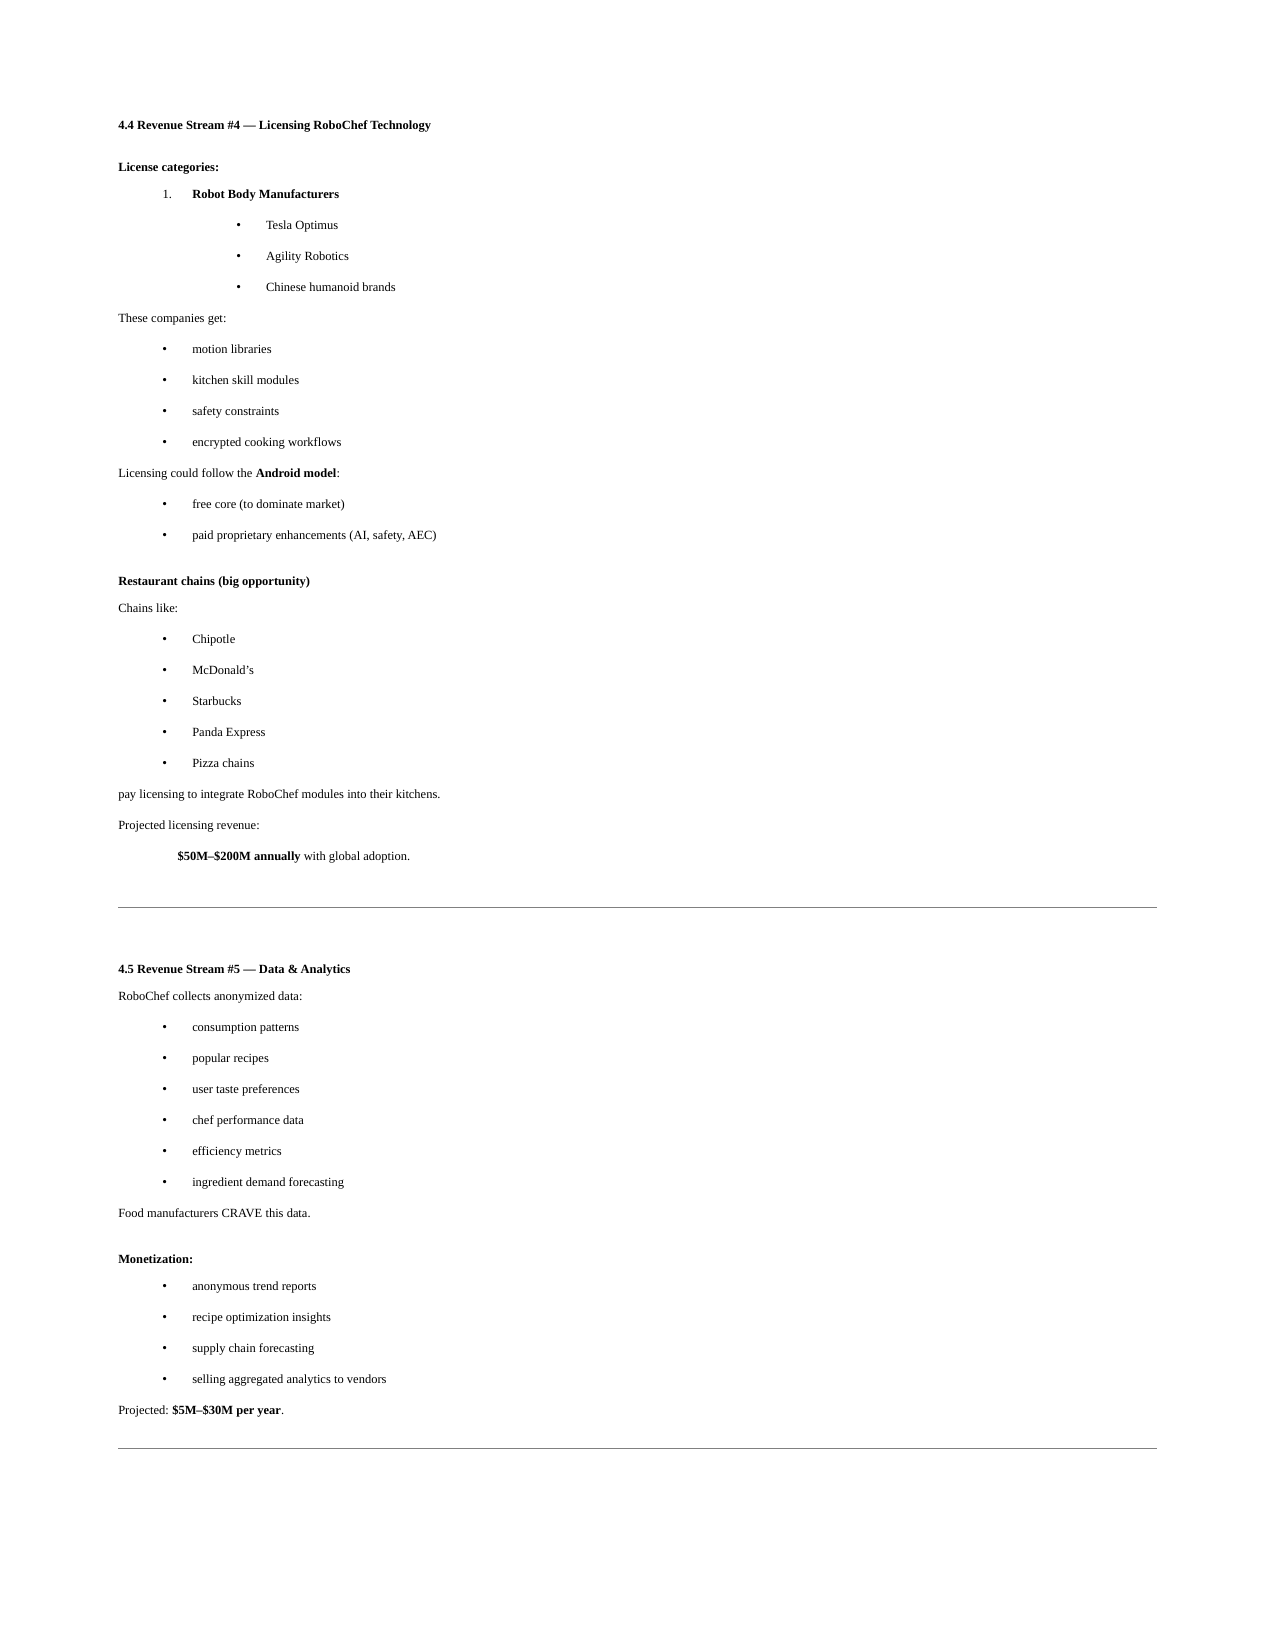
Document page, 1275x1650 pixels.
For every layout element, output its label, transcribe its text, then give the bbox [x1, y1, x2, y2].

text $50M–$200M annually with global adoption. [177, 849, 1098, 863]
text Chains like: [118, 600, 1157, 615]
text Projected: $5M–$30M per year. [118, 1403, 1157, 1417]
subtitle 4.5 Revenue Stream #5 — Data & Analytics [118, 962, 1157, 976]
list Starbucks [162, 693, 1157, 708]
list chef performance data [162, 1113, 1157, 1127]
subtitle Monetization: [118, 1252, 1157, 1266]
subtitle Restaurant chains (big opportunity) [118, 573, 1157, 588]
list efficiency metrics [162, 1144, 1157, 1158]
list safety constraints [162, 404, 1157, 418]
list Pizza chains [162, 756, 1157, 770]
list Robot Body Manufacturers [162, 186, 1157, 201]
text These companies get: [118, 311, 1157, 325]
text Licensing could follow the Android model: [118, 466, 1157, 480]
list Tesla Optimus [236, 217, 1157, 232]
subtitle License categories: [118, 159, 1157, 174]
list motion libraries [162, 342, 1157, 356]
list anonymous trend reports [162, 1278, 1157, 1293]
text RoboChef collects anonymized data: [118, 989, 1157, 1003]
list encrypted cooking workflows [162, 435, 1157, 449]
list Agility Robotics [236, 248, 1157, 263]
list consumption patterns [162, 1020, 1157, 1034]
list Panda Express [162, 724, 1157, 739]
list Chipotle [162, 631, 1157, 646]
list supply chain forecasting [162, 1341, 1157, 1355]
list Chinese humanoid brands [236, 279, 1157, 294]
text Projected licensing revenue: [118, 818, 1157, 832]
list free core (to dominate market) [162, 497, 1157, 511]
list McDonald’s [162, 662, 1157, 677]
list recipe optimization insights [162, 1309, 1157, 1324]
list kitchen skill modules [162, 373, 1157, 387]
list selling aggregated analytics to vendors [162, 1372, 1157, 1386]
list paid proprietary enhancements (AI, safety, AEC) [162, 528, 1157, 542]
list ingredient demand forecasting [162, 1175, 1157, 1189]
text Food manufacturers CRAVE this data. [118, 1206, 1157, 1220]
list user taste preferences [162, 1082, 1157, 1096]
list popular recipes [162, 1051, 1157, 1065]
subtitle 4.4 Revenue Stream #4 — Licensing RoboChef Technology [118, 118, 1157, 132]
text pay licensing to integrate RoboChef modules into their kitchens. [118, 787, 1157, 801]
